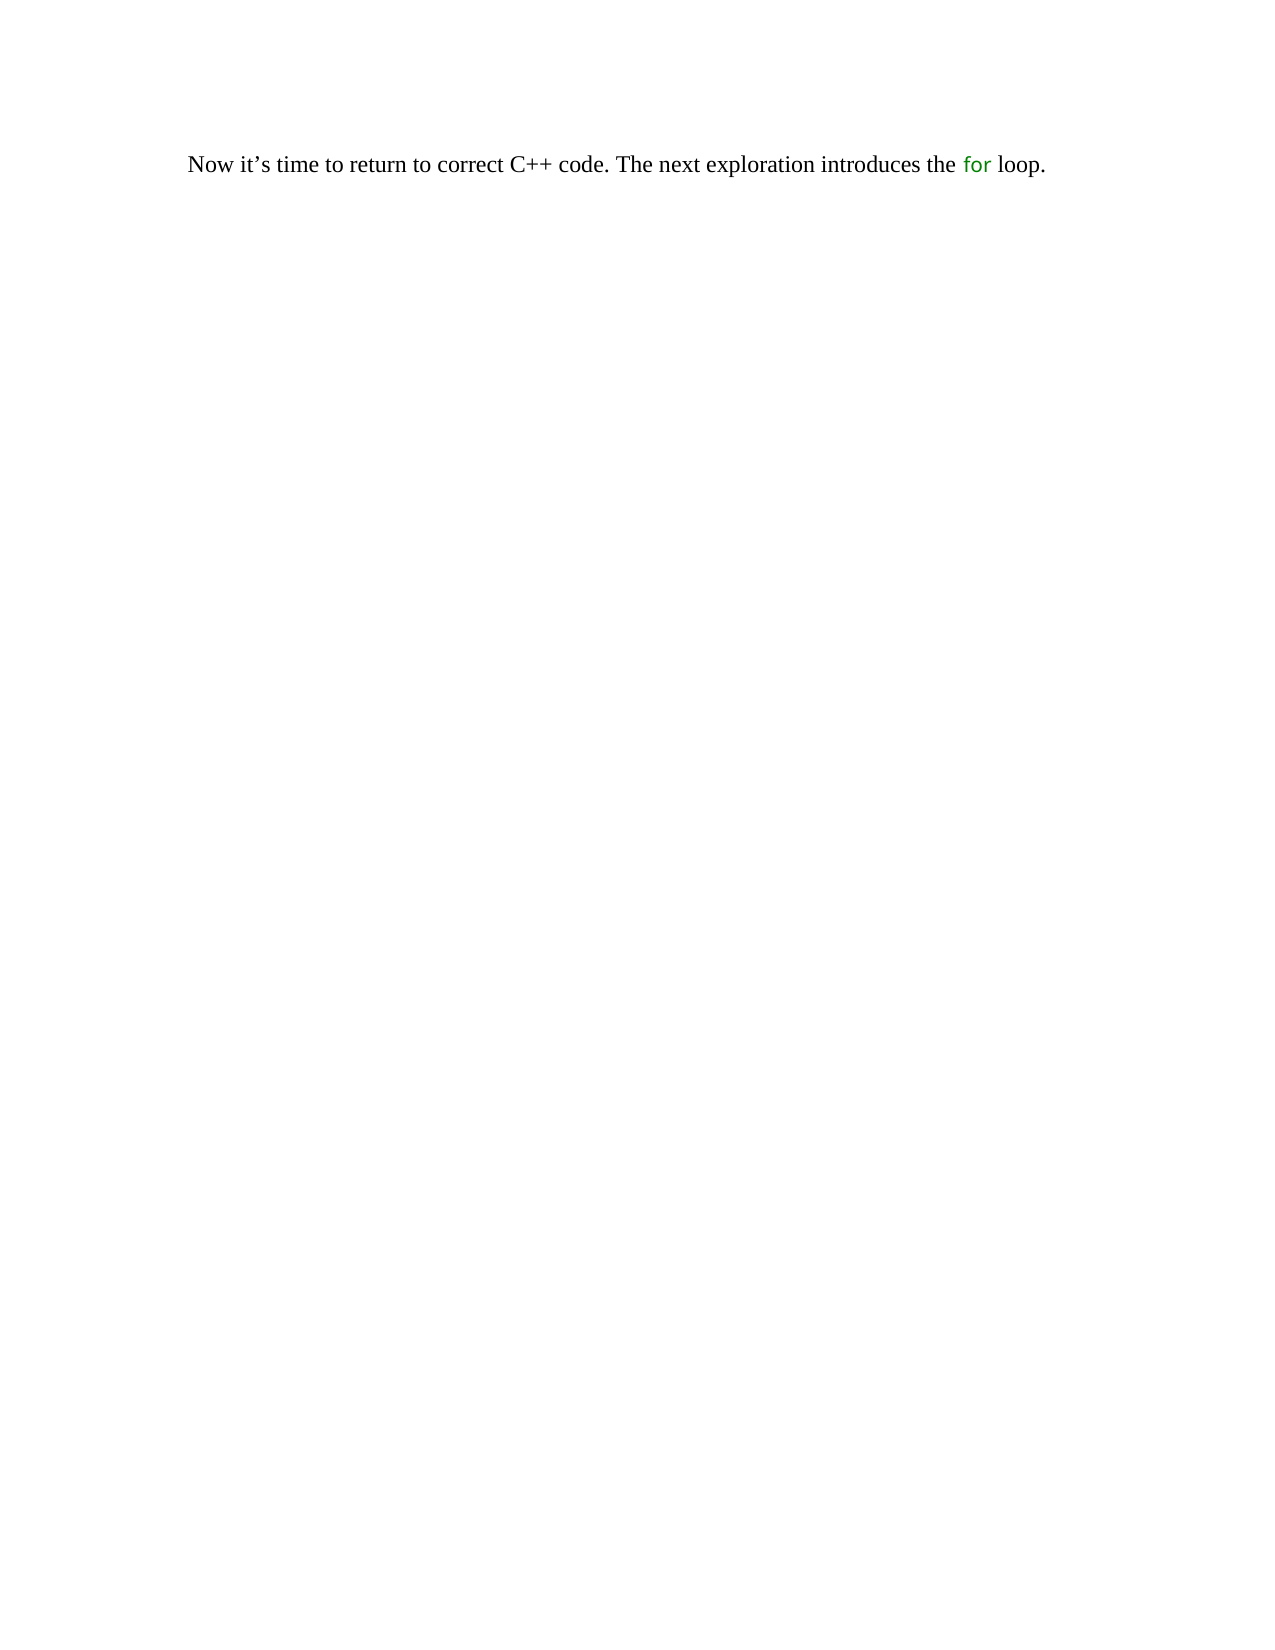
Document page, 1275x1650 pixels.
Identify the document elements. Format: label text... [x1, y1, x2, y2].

text Now it’s time to return to correct C++ code. The next exploration introduces the for loop. [187, 150, 1087, 178]
